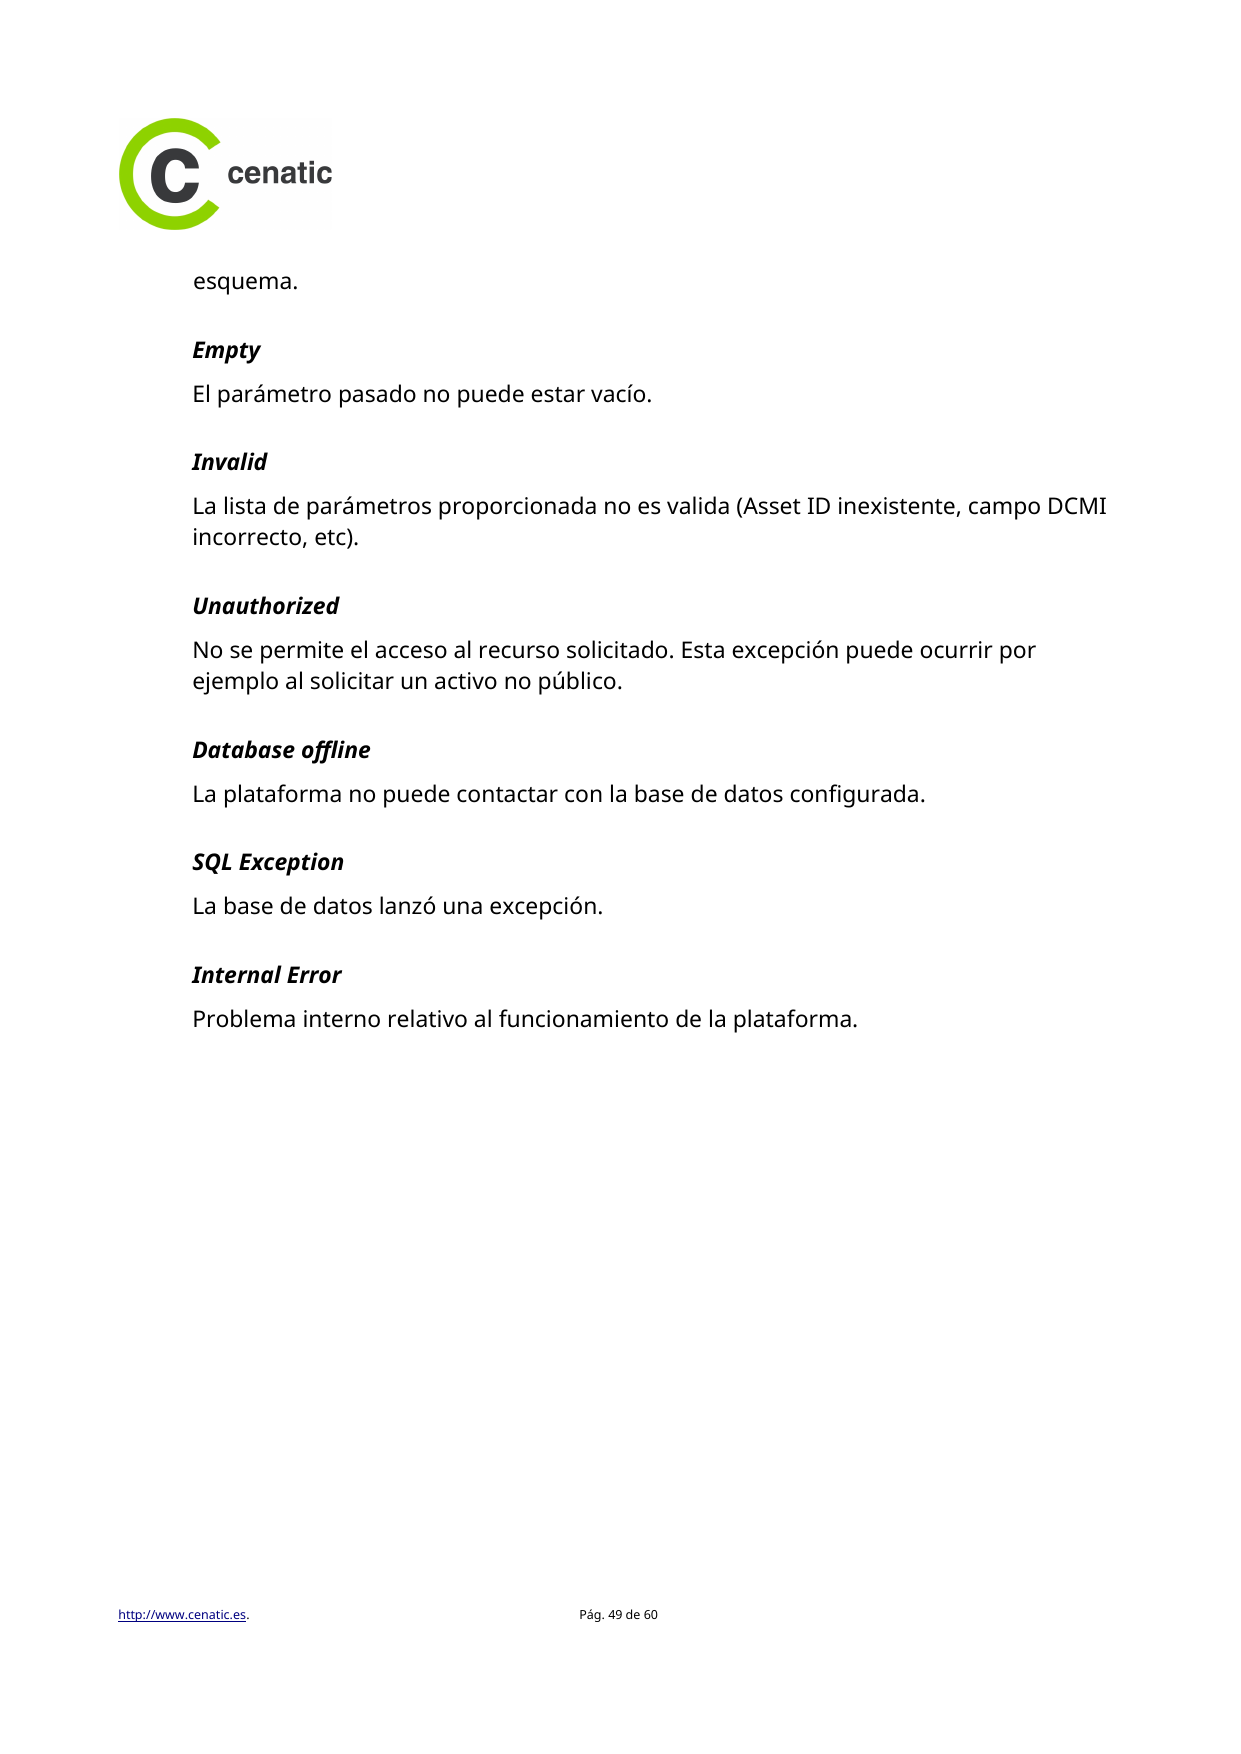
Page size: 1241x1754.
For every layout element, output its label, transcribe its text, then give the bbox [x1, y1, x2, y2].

subtitle Internal Error [192, 959, 1122, 990]
subtitle Invalid [192, 446, 1122, 478]
text esquema. [193, 265, 1122, 296]
text No se permite el acceso al recurso solicitado. Esta excepción puede ocurrir por ejemplo al solicitar un activo no público. [192, 634, 1122, 696]
subtitle Database offline [192, 734, 1122, 765]
picture [119, 118, 332, 230]
subtitle Unauthorized [192, 590, 1122, 621]
text El parámetro pasado no puede estar vacío. [192, 378, 1122, 409]
text La lista de parámetros proporcionada no es valida (Asset ID inexistente, campo DCMI incorrecto, etc). [192, 490, 1122, 553]
text La plataforma no puede contactar con la base de datos configurada. [192, 778, 1122, 809]
subtitle SQL Exception [192, 846, 1122, 878]
text La base de datos lanzó una excepción. [192, 890, 1122, 921]
subtitle Empty [192, 334, 1122, 365]
text Problema interno relativo al funcionamiento de la plataforma. [192, 1003, 1122, 1034]
